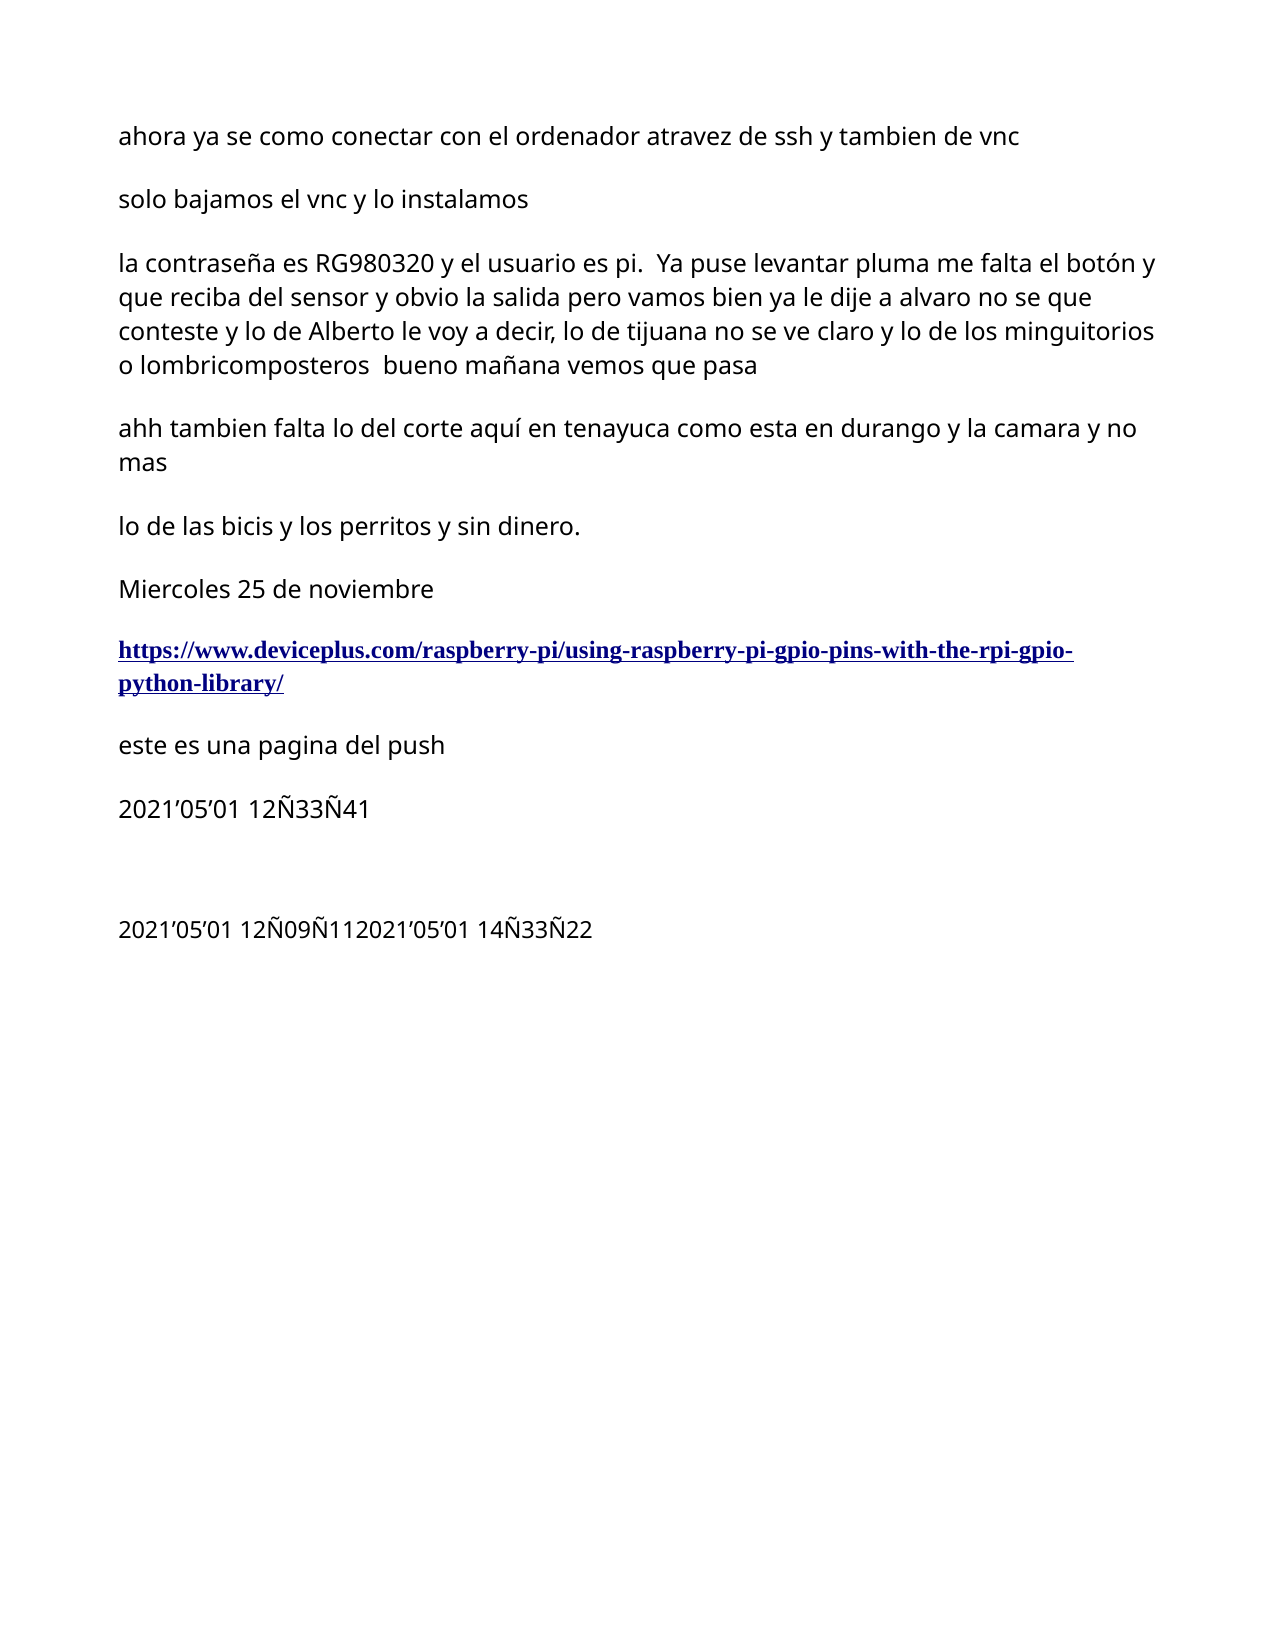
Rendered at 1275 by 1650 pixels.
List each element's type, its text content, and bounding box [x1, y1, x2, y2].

text Miercoles 25 de noviembre [118, 572, 1157, 606]
text https://www.deviceplus.com/raspberry-pi/using-raspberry-pi-gpio-pins-with-the-rpi-gpio-python-library/ [118, 636, 1157, 698]
text la contraseña es RG980320 y el usuario es pi. Ya puse levantar pluma me falta el botón y que reciba del sensor y obvio la salida pero vamos bien ya le dije a alvaro no se que conteste y lo de Alberto le voy a decir, lo de tijuana no se ve claro y lo de los minguitorios o lombricomposteros bueno mañana vemos que pasa [118, 245, 1157, 381]
text ahh tambien falta lo del corte aquí en tenayuca como esta en durango y la camara y no mas [118, 411, 1157, 479]
text solo bajamos el vnc y lo instalamos [118, 182, 1157, 216]
text lo de las bicis y los perritos y sin dinero. [118, 508, 1157, 543]
text ahora ya se como conectar con el ordenador atravez de ssh y tambien de vnc [118, 118, 1157, 152]
text este es una pagina del push [118, 728, 1157, 762]
text 2021’05’01 12Ñ33Ñ41 [118, 791, 1157, 826]
text 2021’05’01 12Ñ09Ñ112021’05’01 14Ñ33Ñ22 [118, 913, 1157, 945]
